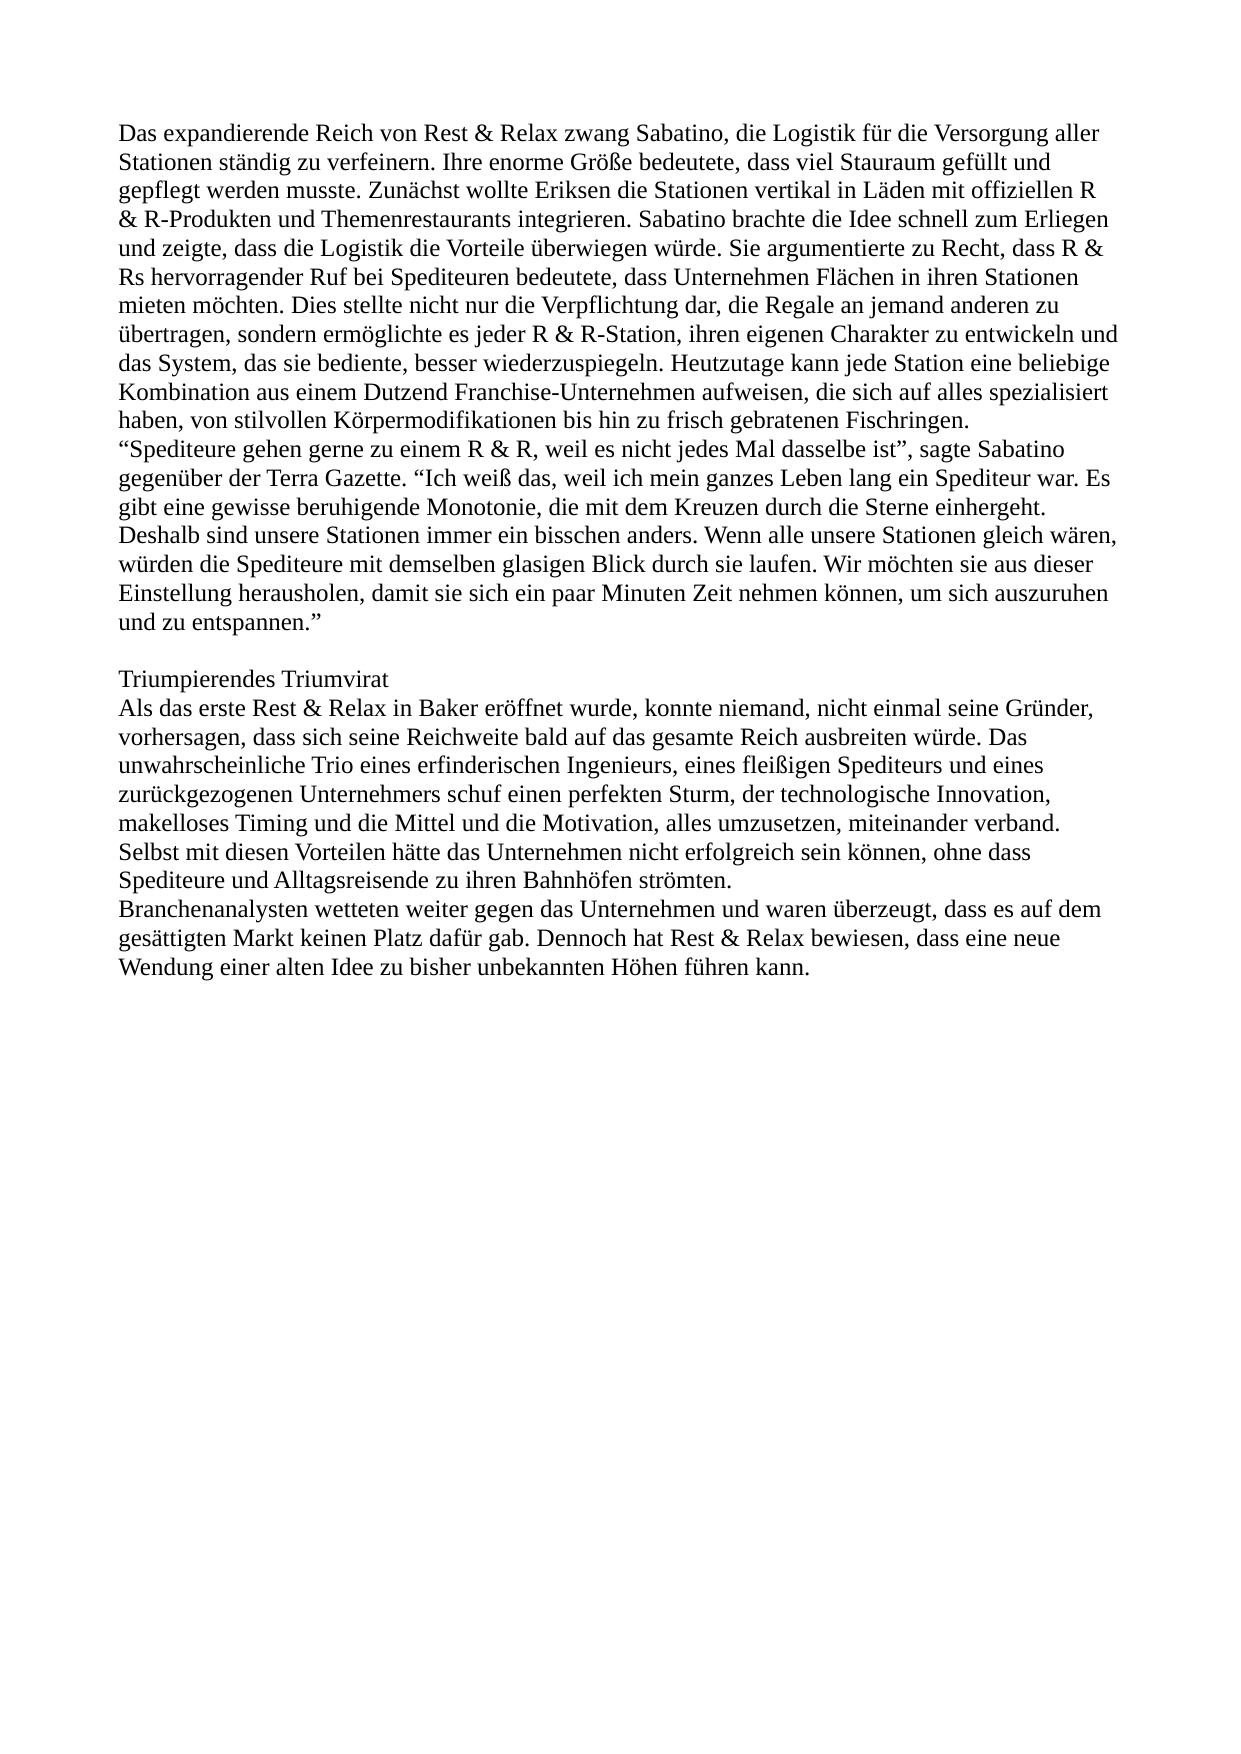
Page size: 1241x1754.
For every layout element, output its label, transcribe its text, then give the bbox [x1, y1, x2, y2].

text Als das erste Rest & Relax in Baker eröffnet wurde, konnte niemand, nicht einmal seine Gründer, vorhersagen, dass sich seine Reichweite bald auf das gesamte Reich ausbreiten würde. Das unwahrscheinliche Trio eines erfinderischen Ingenieurs, eines fleißigen Spediteurs und eines zurückgezogenen Unternehmers schuf einen perfekten Sturm, der technologische Innovation, makelloses Timing und die Mittel und die Motivation, alles umzusetzen, miteinander verband. Selbst mit diesen Vorteilen hätte das Unternehmen nicht erfolgreich sein können, ohne dass Spediteure und Alltagsreisende zu ihren Bahnhöfen strömten. [118, 693, 1122, 894]
text Triumpierendes Triumvirat [118, 664, 1122, 693]
text Das expandierende Reich von Rest & Relax zwang Sabatino, die Logistik für die Versorgung aller Stationen ständig zu verfeinern. Ihre enorme Größe bedeutete, dass viel Stauraum gefüllt und gepflegt werden musste. Zunächst wollte Eriksen die Stationen vertikal in Läden mit offiziellen R & R-Produkten und Themenrestaurants integrieren. Sabatino brachte die Idee schnell zum Erliegen und zeigte, dass die Logistik die Vorteile überwiegen würde. Sie argumentierte zu Recht, dass R & Rs hervorragender Ruf bei Spediteuren bedeutete, dass Unternehmen Flächen in ihren Stationen mieten möchten. Dies stellte nicht nur die Verpflichtung dar, die Regale an jemand anderen zu übertragen, sondern ermöglichte es jeder R & R-Station, ihren eigenen Charakter zu entwickeln und das System, das sie bediente, besser wiederzuspiegeln. Heutzutage kann jede Station eine beliebige Kombination aus einem Dutzend Franchise-Unternehmen aufweisen, die sich auf alles spezialisiert haben, von stilvollen Körpermodifikationen bis hin zu frisch gebratenen Fischringen. [118, 118, 1122, 434]
text “Spediteure gehen gerne zu einem R & R, weil es nicht jedes Mal dasselbe ist”, sagte Sabatino gegenüber der Terra Gazette. “Ich weiß das, weil ich mein ganzes Leben lang ein Spediteur war. Es gibt eine gewisse beruhigende Monotonie, die mit dem Kreuzen durch die Sterne einhergeht. Deshalb sind unsere Stationen immer ein bisschen anders. Wenn alle unsere Stationen gleich wären, würden die Spediteure mit demselben glasigen Blick durch sie laufen. Wir möchten sie aus dieser Einstellung herausholen, damit sie sich ein paar Minuten Zeit nehmen können, um sich auszuruhen und zu entspannen.” [118, 434, 1122, 636]
text Branchenanalysten wetteten weiter gegen das Unternehmen und waren überzeugt, dass es auf dem gesättigten Markt keinen Platz dafür gab. Dennoch hat Rest & Relax bewiesen, dass eine neue Wendung einer alten Idee zu bisher unbekannten Höhen führen kann. [118, 894, 1122, 981]
